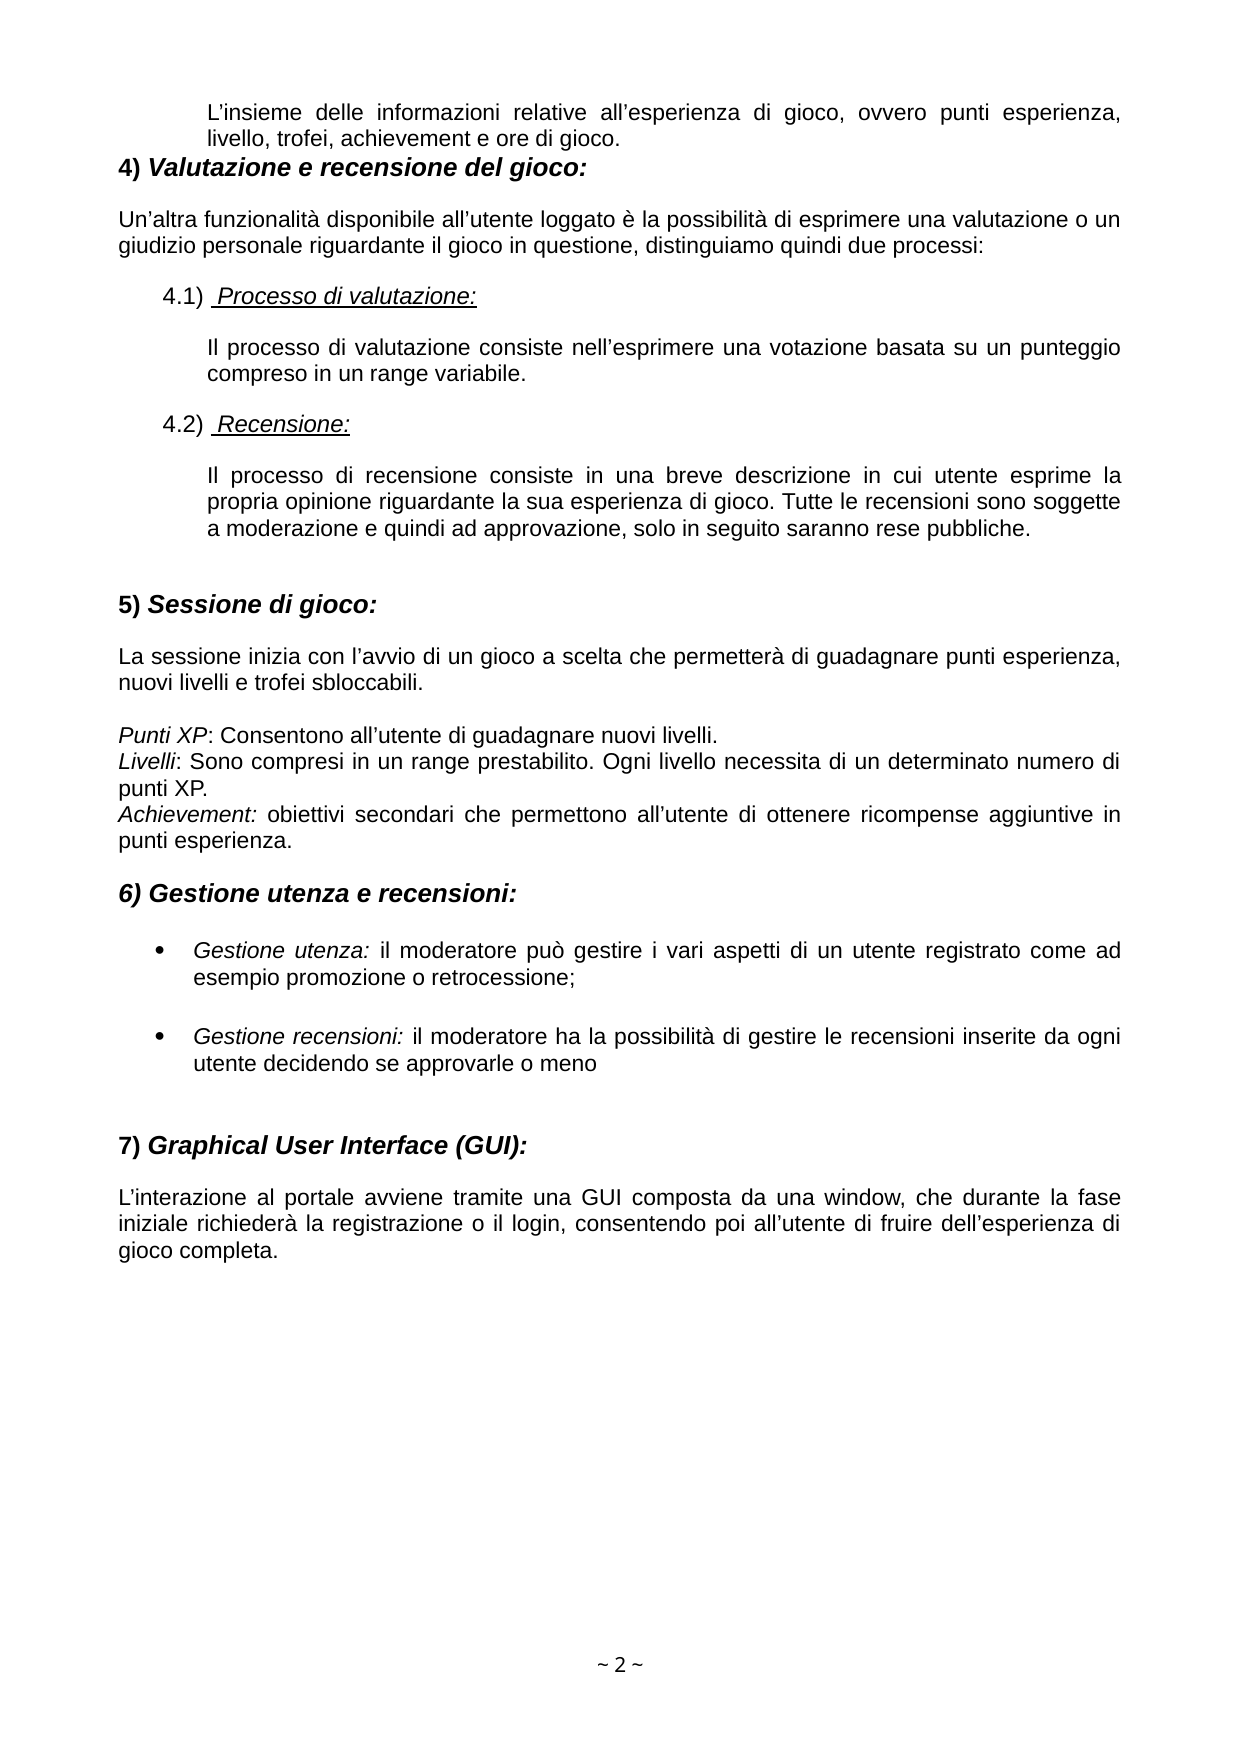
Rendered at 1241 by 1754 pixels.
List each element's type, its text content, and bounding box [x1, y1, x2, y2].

text 6) Gestione utenza e recensioni: [118, 878, 1122, 907]
text L’insieme delle informazioni relative all’esperienza di gioco, ovvero punti esperienza, livello, trofei, achievement e ore di gioco. [207, 99, 1122, 152]
text Il processo di valutazione consiste nell’esprimere una votazione basata su un punteggio compreso in un range variabile. [207, 334, 1122, 386]
text Un’altra funzionalità disponibile all’utente loggato è la possibilità di esprimere una valutazione o un giudizio personale riguardante il gioco in questione, distinguiamo quindi due processi: [118, 206, 1122, 258]
text 4.1) Processo di valutazione: [118, 282, 1122, 310]
text L’interazione al portale avviene tramite una GUI composta da una window, che durante la fase iniziale richiederà la registrazione o il login, consentendo poi all’utente di fruire dell’esperienza di gioco completa. [118, 1184, 1122, 1263]
text 7) Graphical User Interface (GUI): [118, 1130, 1122, 1160]
text 4.2) Recensione: [118, 410, 1122, 438]
text Il processo di recensione consiste in una breve descrizione in cui utente esprime la propria opinione riguardante la sua esperienza di gioco. Tutte le recensioni sono soggette a moderazione e quindi ad approvazione, solo in seguito saranno rese pubbliche. [207, 462, 1122, 541]
text Livelli: Sono compresi in un range prestabilito. Ogni livello necessita di un determinato numero di punti XP. [118, 748, 1122, 801]
text 5) Sessione di gioco: [118, 589, 1122, 619]
text La sessione inizia con l’avvio di un gioco a scelta che permetterà di guadagnare punti esperienza, nuovi livelli e trofei sbloccabili. [118, 643, 1122, 696]
text Punti XP: Consentono all’utente di guadagnare nuovi livelli. [118, 722, 1122, 748]
list Gestione utenza: il moderatore può gestire i vari aspetti di un utente registrato come ad esempio promozione o retrocessione; [156, 934, 1122, 990]
text Achievement: obiettivi secondari che permettono all’utente di ottenere ricompense aggiuntive in punti esperienza. [118, 801, 1122, 854]
text 4) Valutazione e recensione del gioco: [118, 152, 1122, 182]
list Gestione recensioni: il moderatore ha la possibilità di gestire le recensioni inserite da ogni utente decidendo se approvarle o meno [156, 1020, 1122, 1076]
